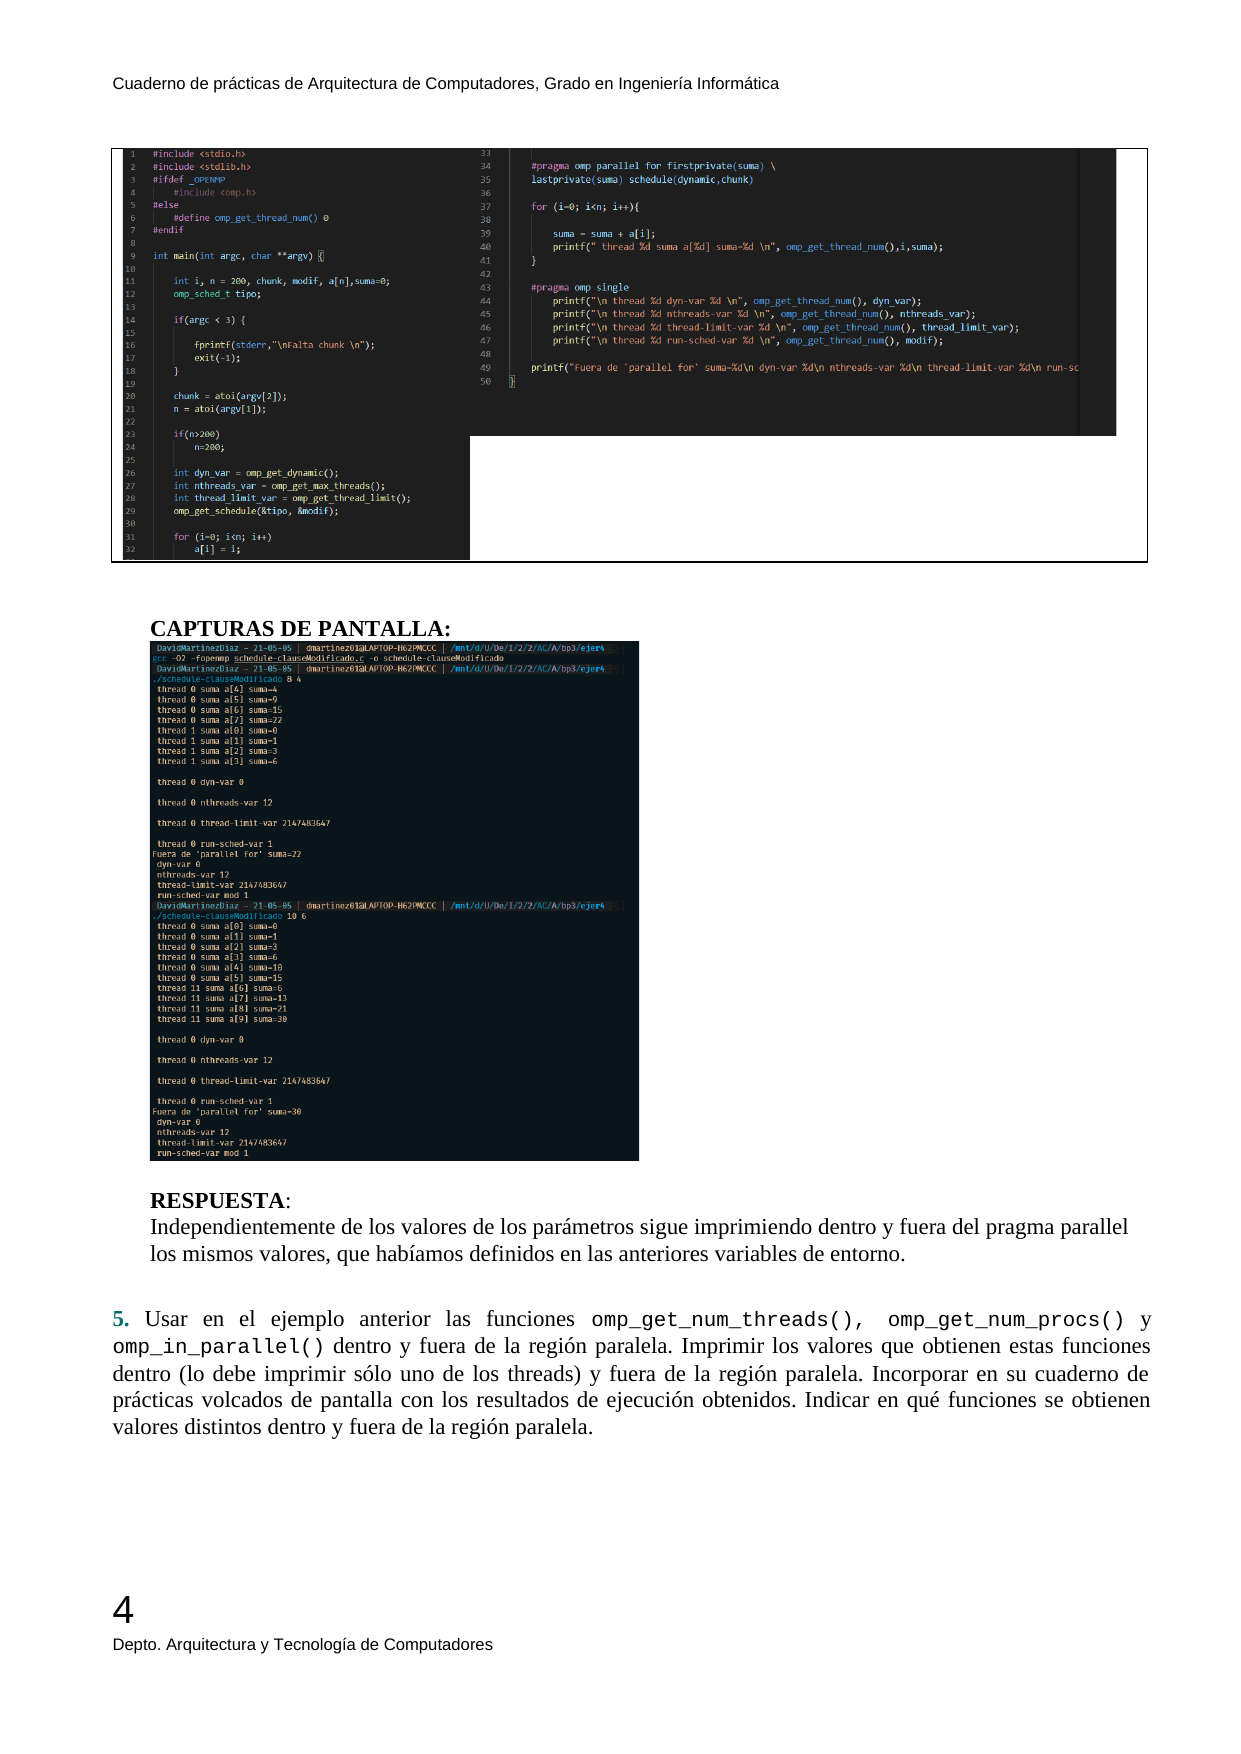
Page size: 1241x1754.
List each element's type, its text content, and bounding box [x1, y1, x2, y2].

text RESPUESTA: [150, 1187, 1152, 1213]
table_header [112, 149, 1147, 561]
text CAPTURAS DE PANTALLA: [150, 615, 1152, 642]
list 5. Usar en el ejemplo anterior las funciones omp_get_num_threads(), omp_get_num_procs() y omp_in_parallel() dentro y fuera de la región paralela. Imprimir los valores que obtienen estas funciones dentro (lo debe imprimir sólo uno de los threads) y fuera de la región paralela. Incorporar en su cuaderno de prácticas volcados de pantalla con los resultados de ejecución obtenidos. Indicar en qué funciones se obtienen valores distintos dentro y fuera de la región paralela. [112, 1305, 1152, 1439]
text Independientemente de los valores de los parámetros sigue imprimiendo dentro y fuera del pragma parallel los mismos valores, que habíamos definidos en las anteriores variables de entorno. [150, 1213, 1152, 1266]
